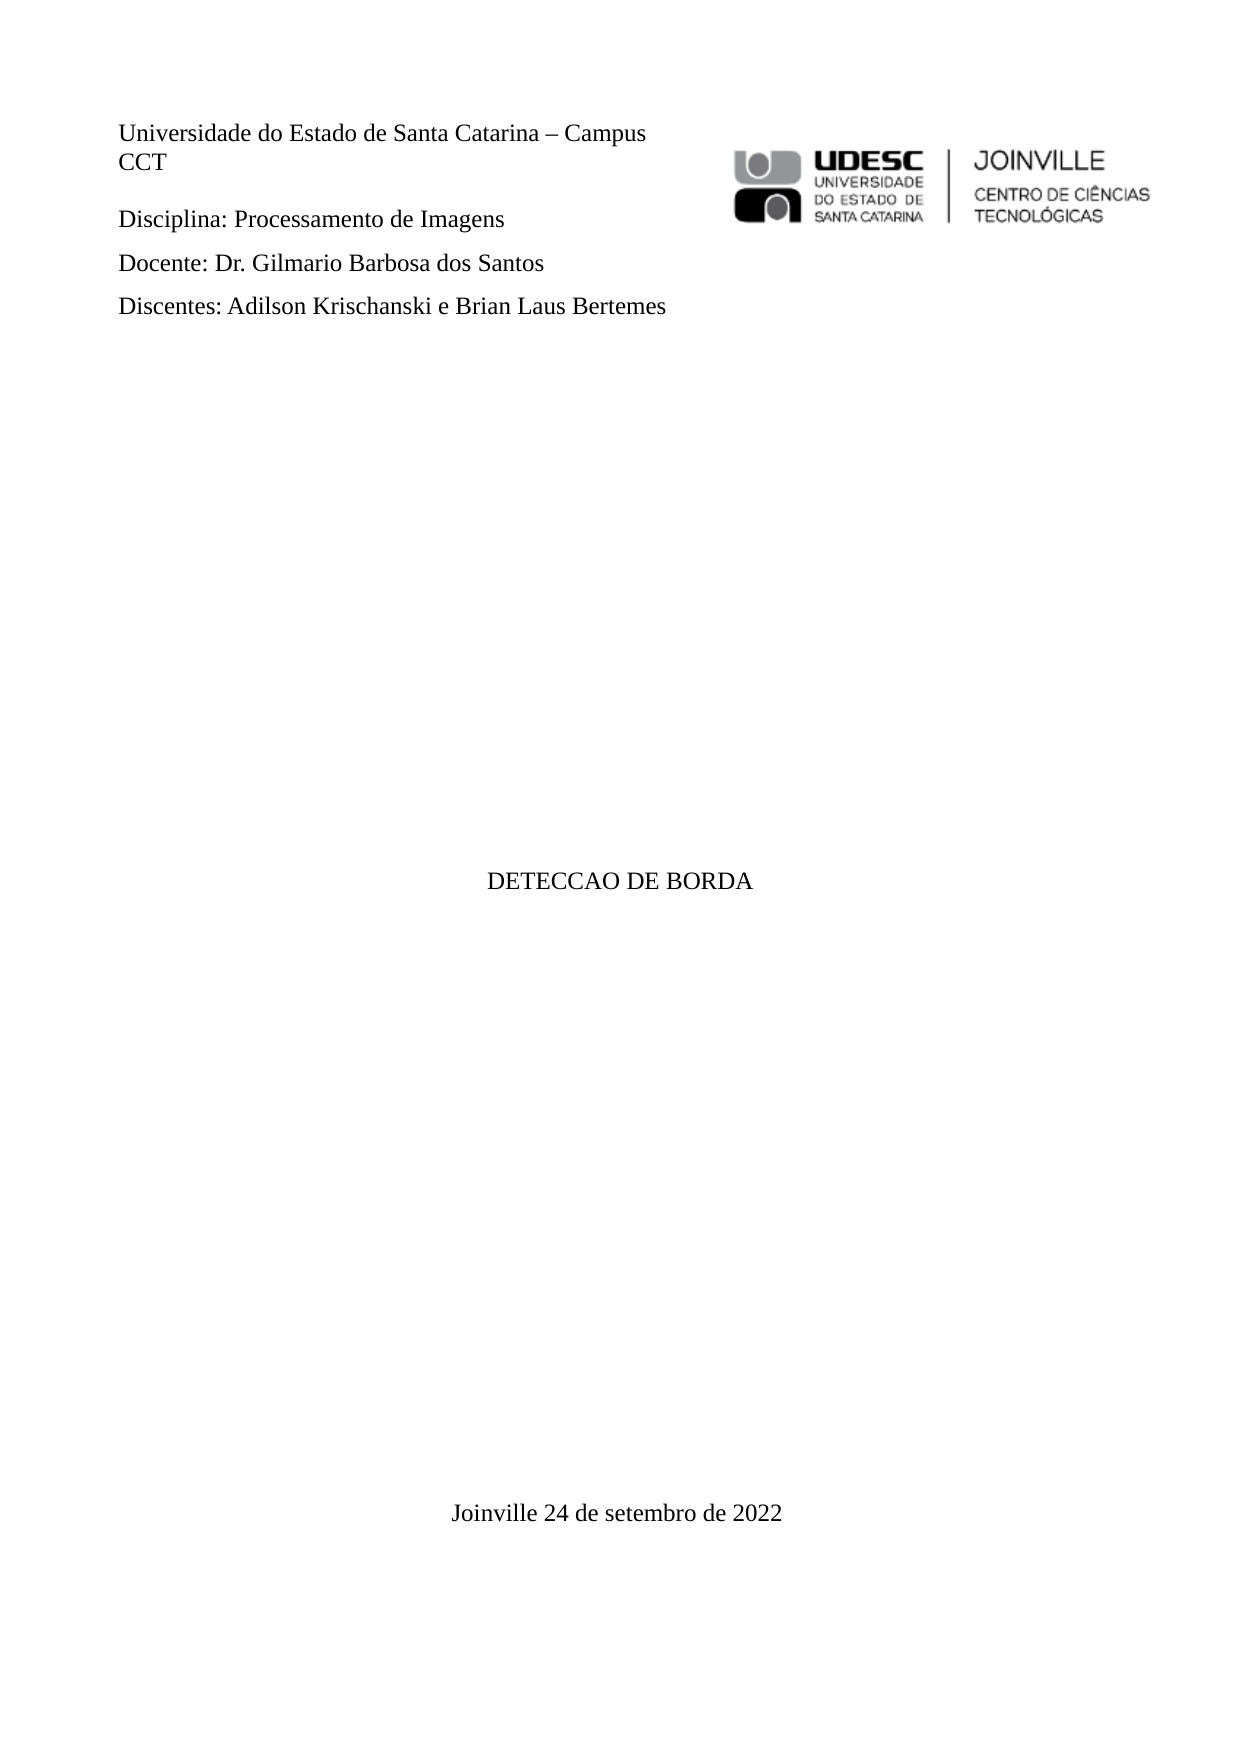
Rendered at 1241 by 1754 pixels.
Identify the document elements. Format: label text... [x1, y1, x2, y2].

text Discentes: Adilson Krischanski e Brian Laus Bertemes [118, 291, 1122, 320]
text DETECCAO DE BORDA [118, 866, 1122, 923]
text Universidade do Estado de Santa Catarina – Campus CCT [118, 118, 1122, 176]
text Disciplina: Processamento de Imagens [118, 204, 696, 233]
text Docente: Dr. Gilmario Barbosa dos Santos [118, 248, 1122, 276]
picture [696, 119, 1169, 257]
text Joinville 24 de setembro de 2022 [118, 1498, 1122, 1527]
